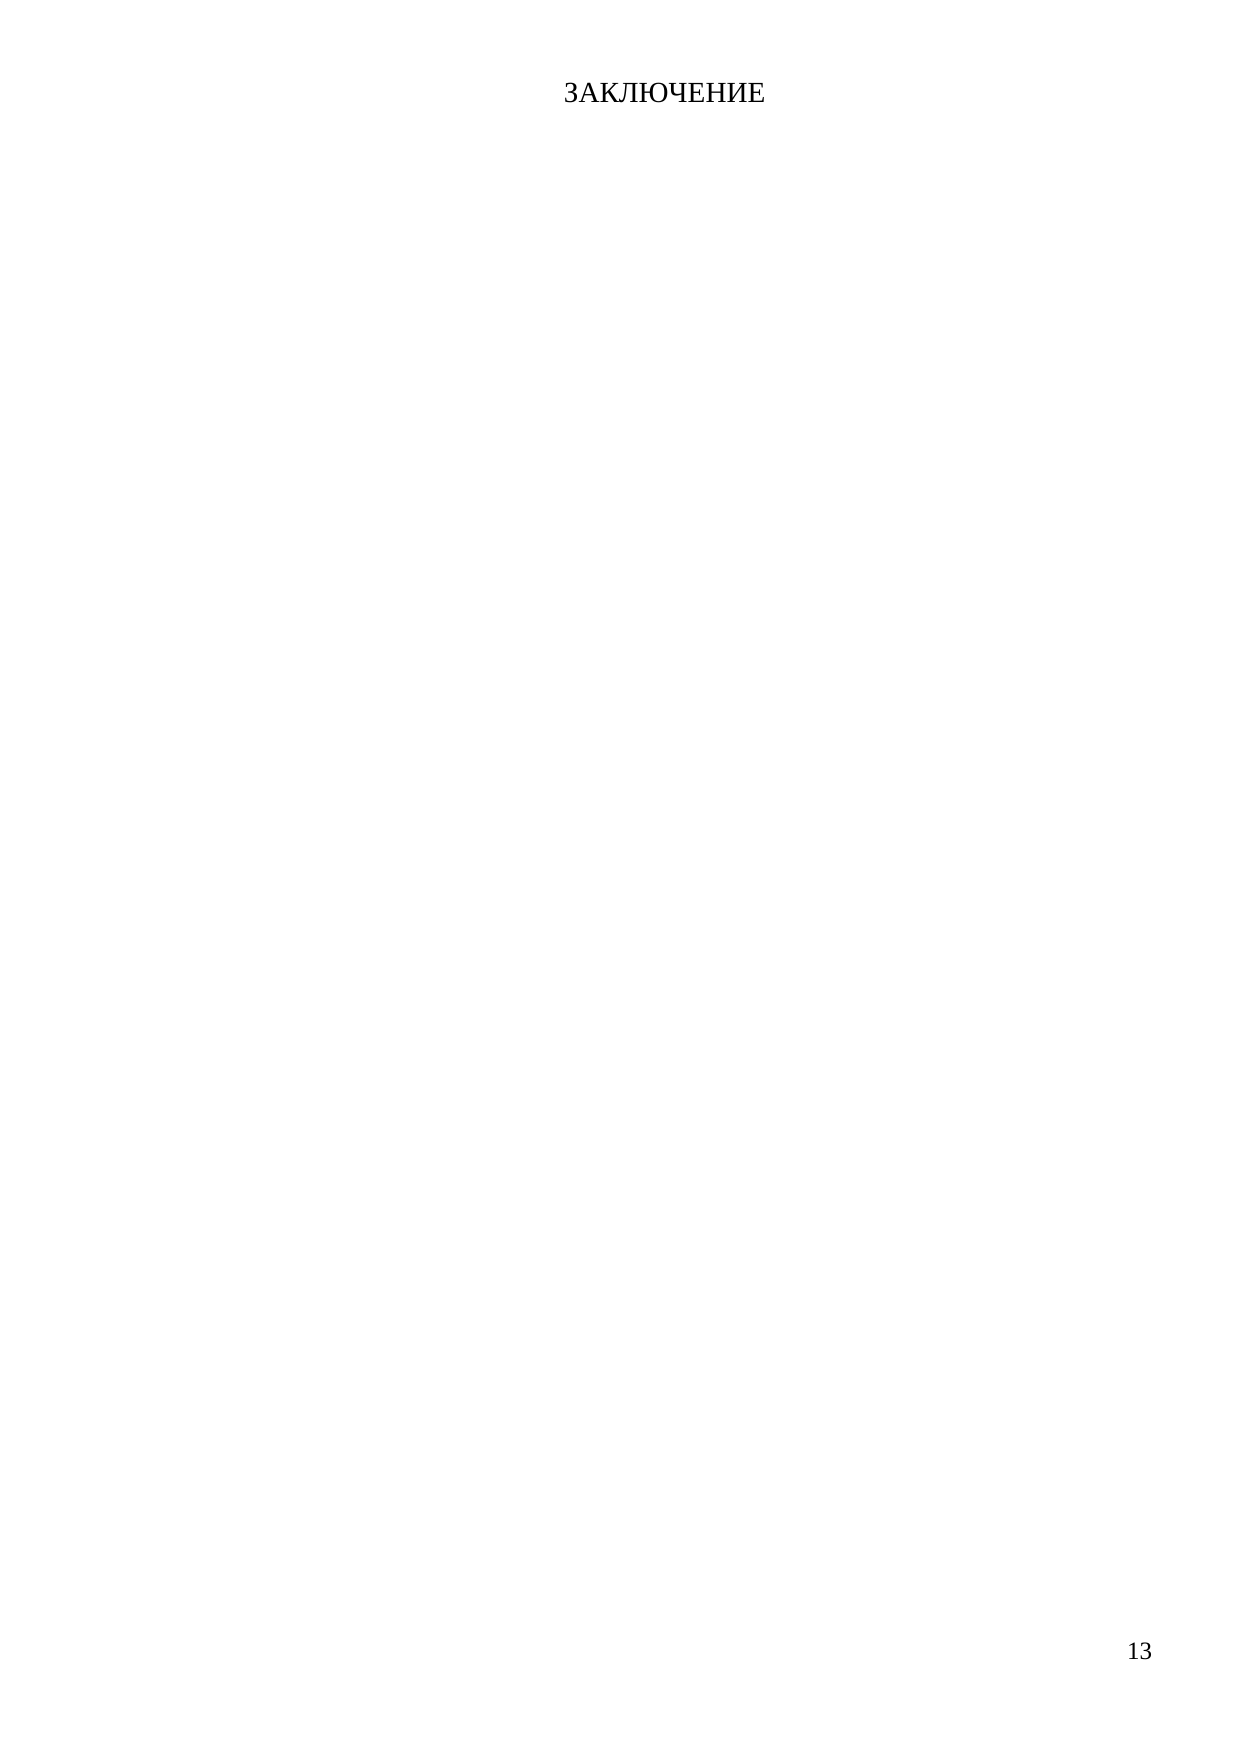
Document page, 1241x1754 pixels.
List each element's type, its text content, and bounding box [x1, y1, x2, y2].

subtitle ЗАКЛЮЧЕНИЕ [177, 75, 1152, 108]
